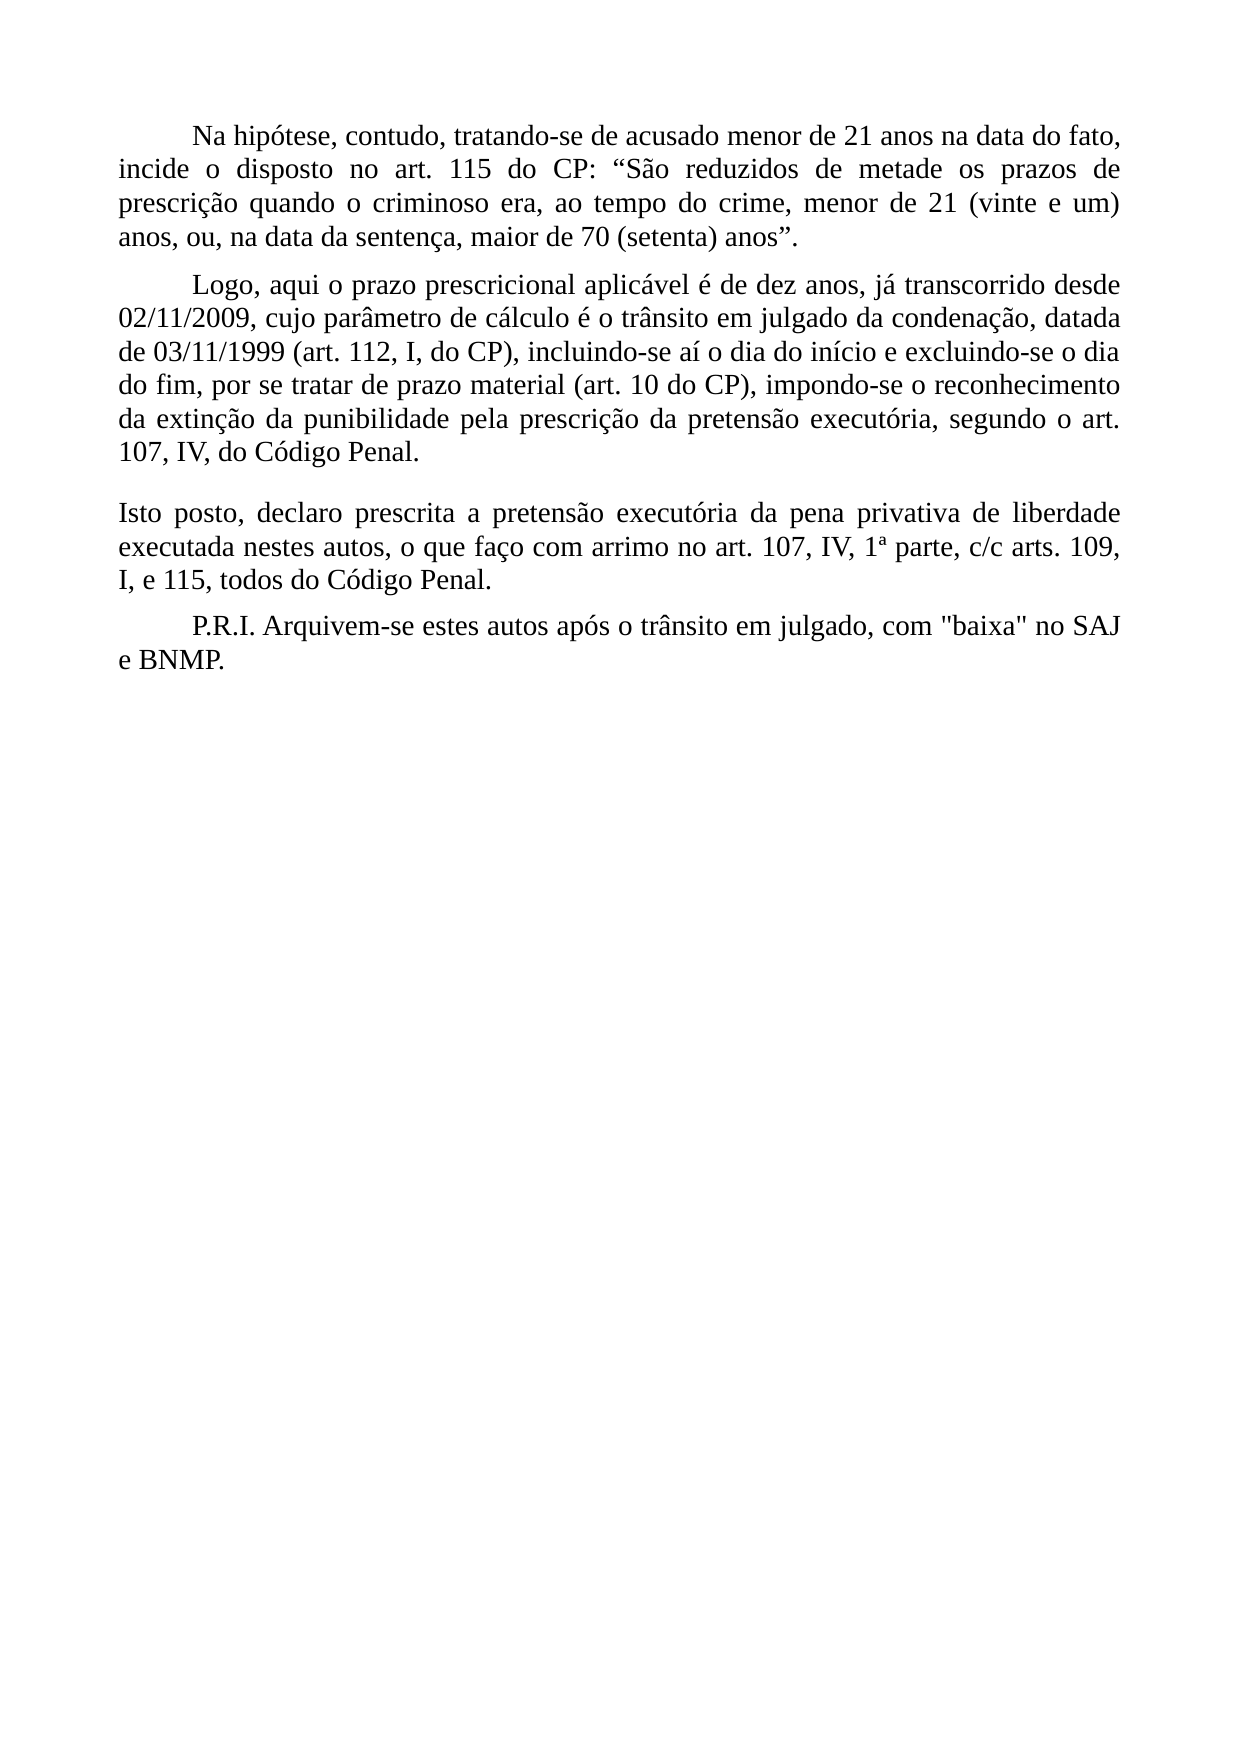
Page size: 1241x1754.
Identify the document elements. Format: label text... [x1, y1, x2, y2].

text Na hipótese, contudo, tratando-se de acusado menor de 21 anos na data do fato, incide o disposto no art. 115 do CP: “São reduzidos de metade os prazos de prescrição quando o criminoso era, ao tempo do crime, menor de 21 (vinte e um) anos, ou, na data da sentença, maior de 70 (setenta) anos”. [118, 118, 1122, 252]
subtitle P.R.I. Arquivem-se estes autos após o trânsito em julgado, com "baixa" no SAJ e BNMP. [118, 608, 1122, 675]
subtitle Isto posto, declaro prescrita a pretensão executória da pena privativa de liberdade executada nestes autos, o que faço com arrimo no art. 107, IV, 1ª parte, c/c arts. 109, I, e 115, todos do Código Penal. [118, 495, 1122, 596]
text Logo, aqui o prazo prescricional aplicável é de dez anos, já transcorrido desde 02/11/2009, cujo parâmetro de cálculo é o trânsito em julgado da condenação, datada de 03/11/1999 (art. 112, I, do CP), incluindo-se aí o dia do início e excluindo-se o dia do fim, por se tratar de prazo material (art. 10 do CP), impondo-se o reconhecimento da extinção da punibilidade pela prescrição da pretensão executória, segundo o art. 107, IV, do Código Penal. [118, 267, 1122, 468]
